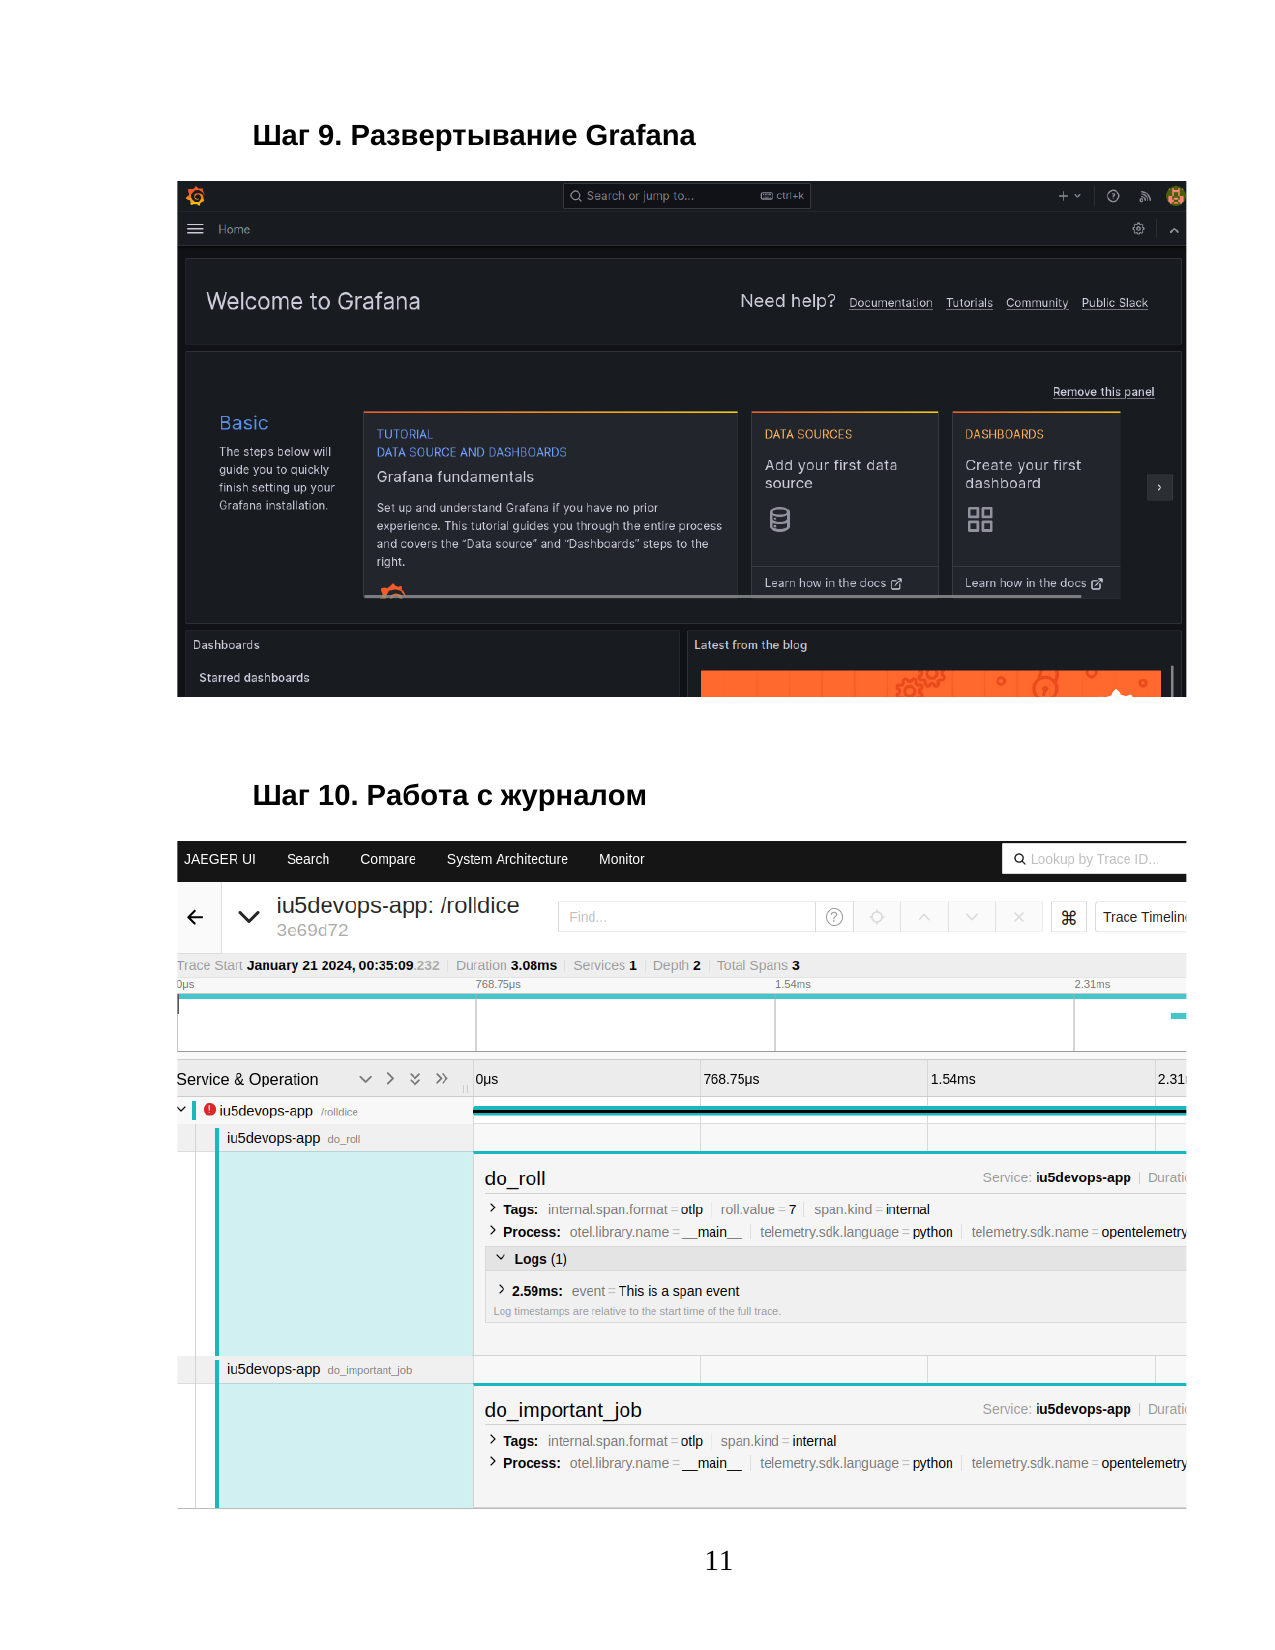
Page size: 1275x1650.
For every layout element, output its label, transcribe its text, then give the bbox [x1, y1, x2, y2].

picture [177, 841, 1187, 1514]
subtitle Шаг 10. Работа с журналом [177, 778, 1186, 812]
subtitle Шаг 9. Развертывание Grafana [177, 118, 1186, 152]
picture [177, 181, 1187, 697]
